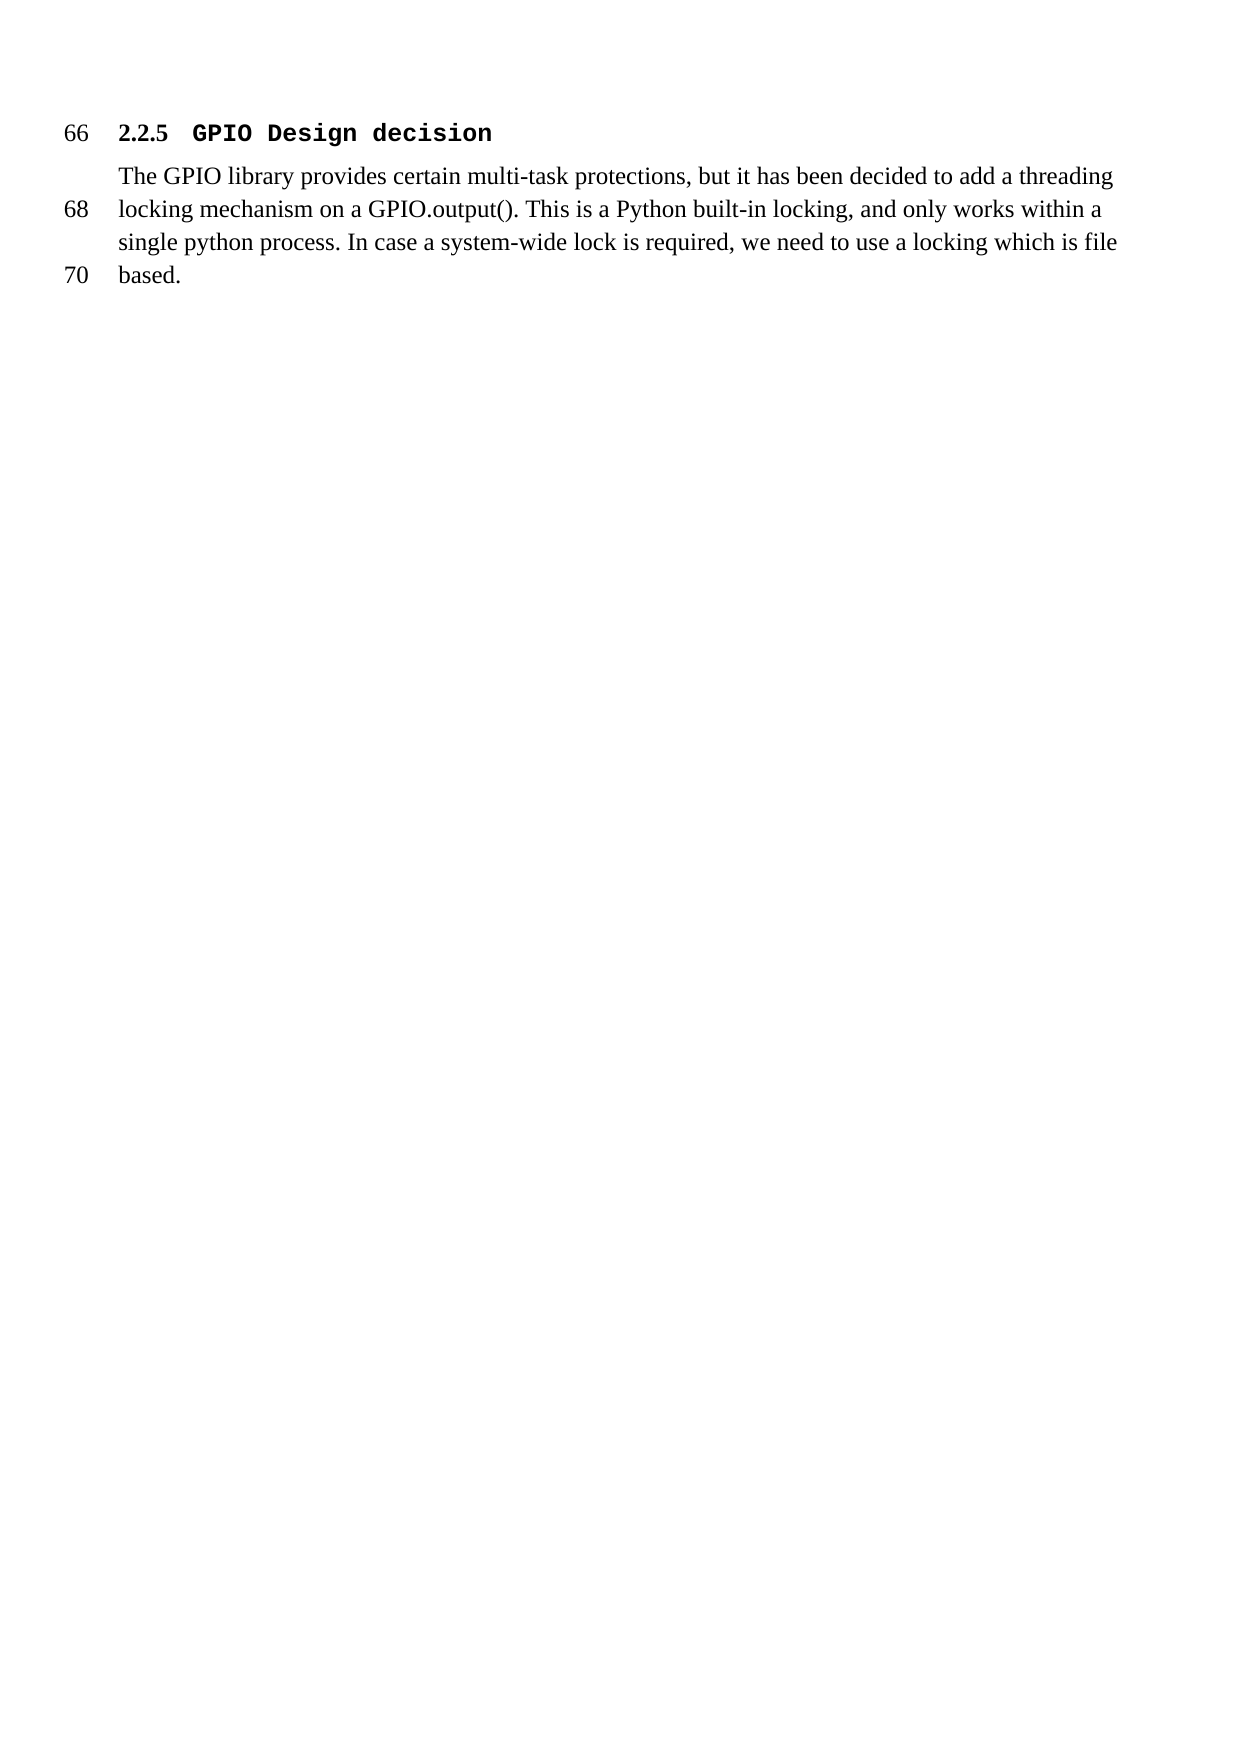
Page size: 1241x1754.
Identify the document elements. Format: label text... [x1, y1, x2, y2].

text The GPIO library provides certain multi-task protections, but it has been decided to add a threading locking mechanism on a GPIO.output(). This is a Python built-in locking, and only works within a single python process. In case a system-wide lock is required, we need to use a locking which is file based. [118, 161, 1122, 289]
subtitle GPIO Design decision [118, 118, 1122, 149]
